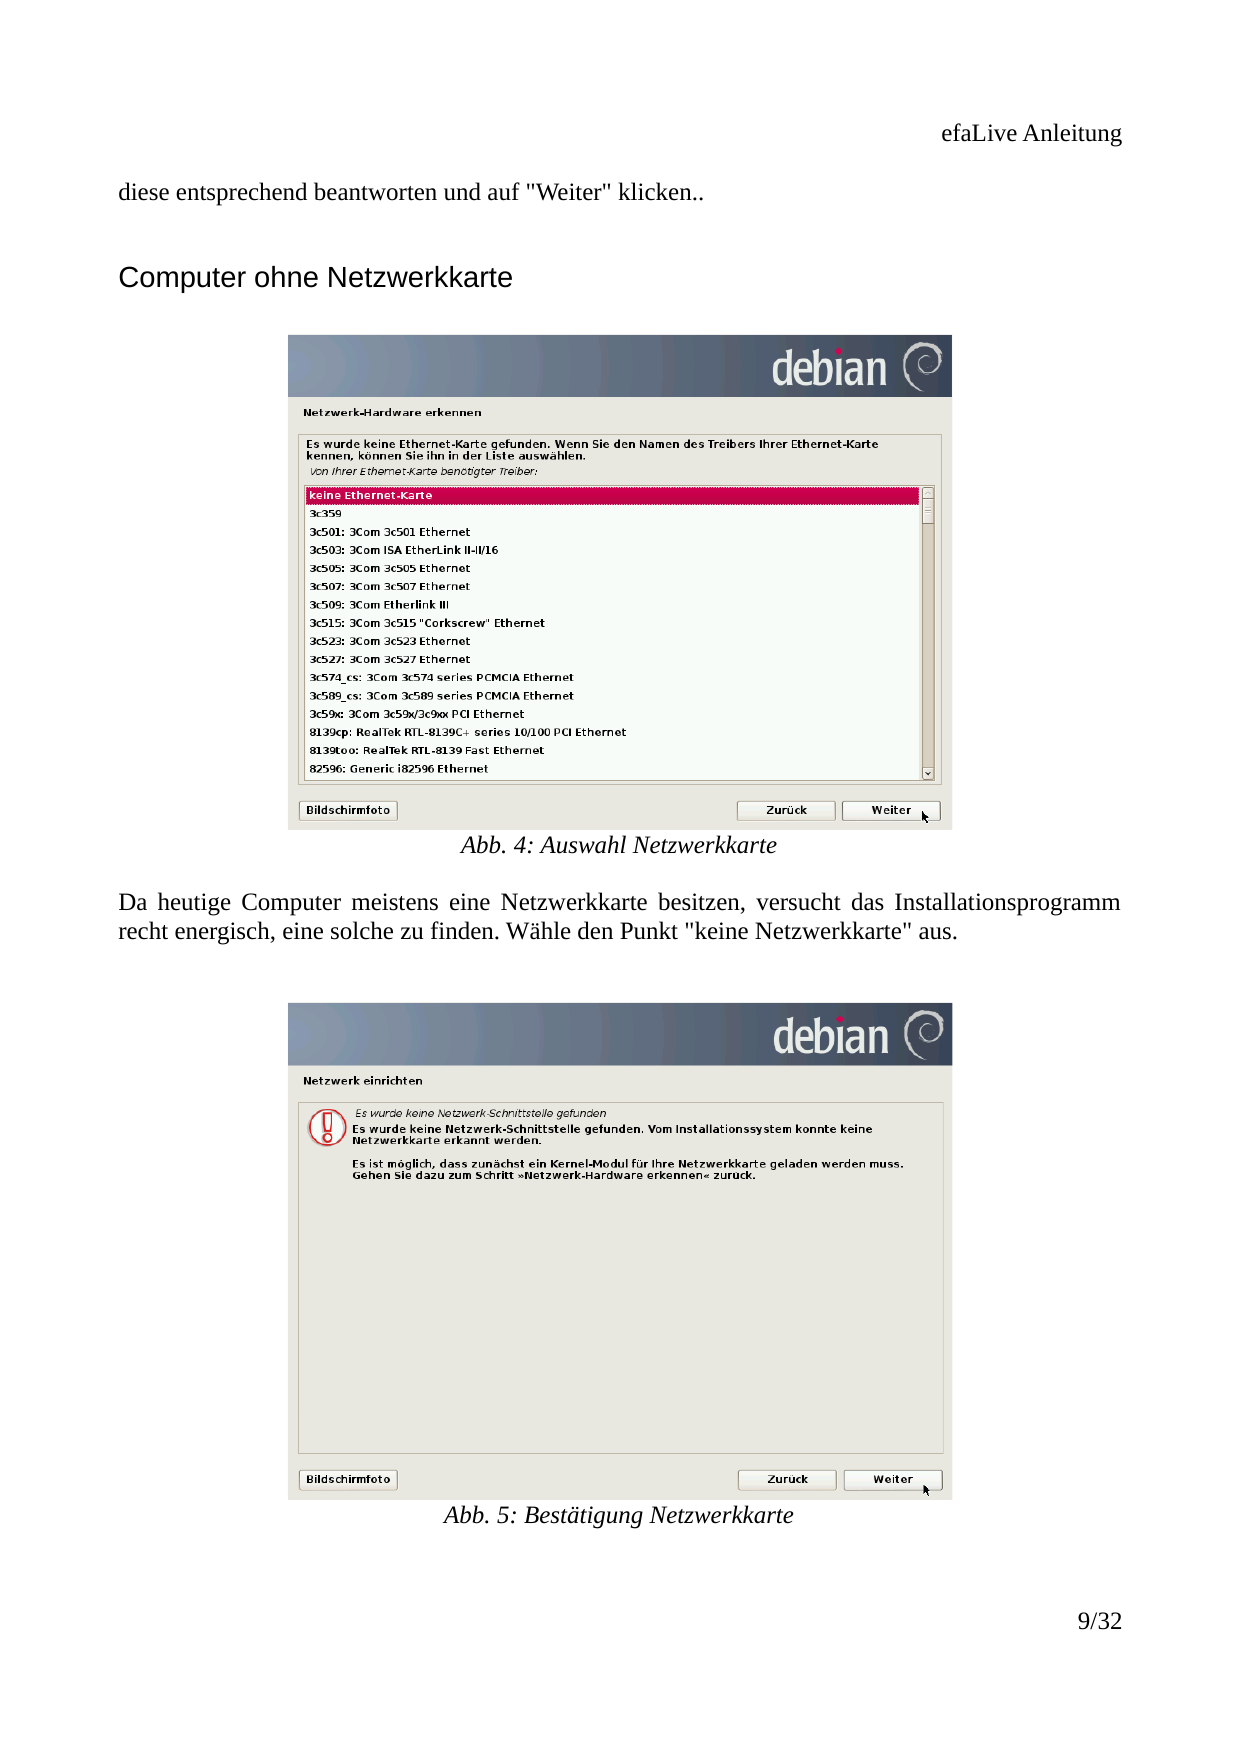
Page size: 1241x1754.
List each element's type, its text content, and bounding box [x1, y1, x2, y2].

text Abb. 4: Auswahl Netzwerkkarte [288, 830, 952, 859]
text Abb. 5: Bestätigung Netzwerkkarte [288, 1500, 952, 1529]
text diese entsprechend beantworten und auf "Weiter" klicken.. [118, 177, 1122, 206]
text Da heutige Computer meistens eine Netzwerkkarte besitzen, versucht das Installationsprogramm recht energisch, eine solche zu finden. Wähle den Punkt "keine Netzwerkkarte" aus. [118, 887, 1122, 945]
subtitle Computer ohne Netzwerkkarte [118, 259, 1122, 293]
picture [287, 1002, 953, 1500]
picture [287, 334, 953, 830]
